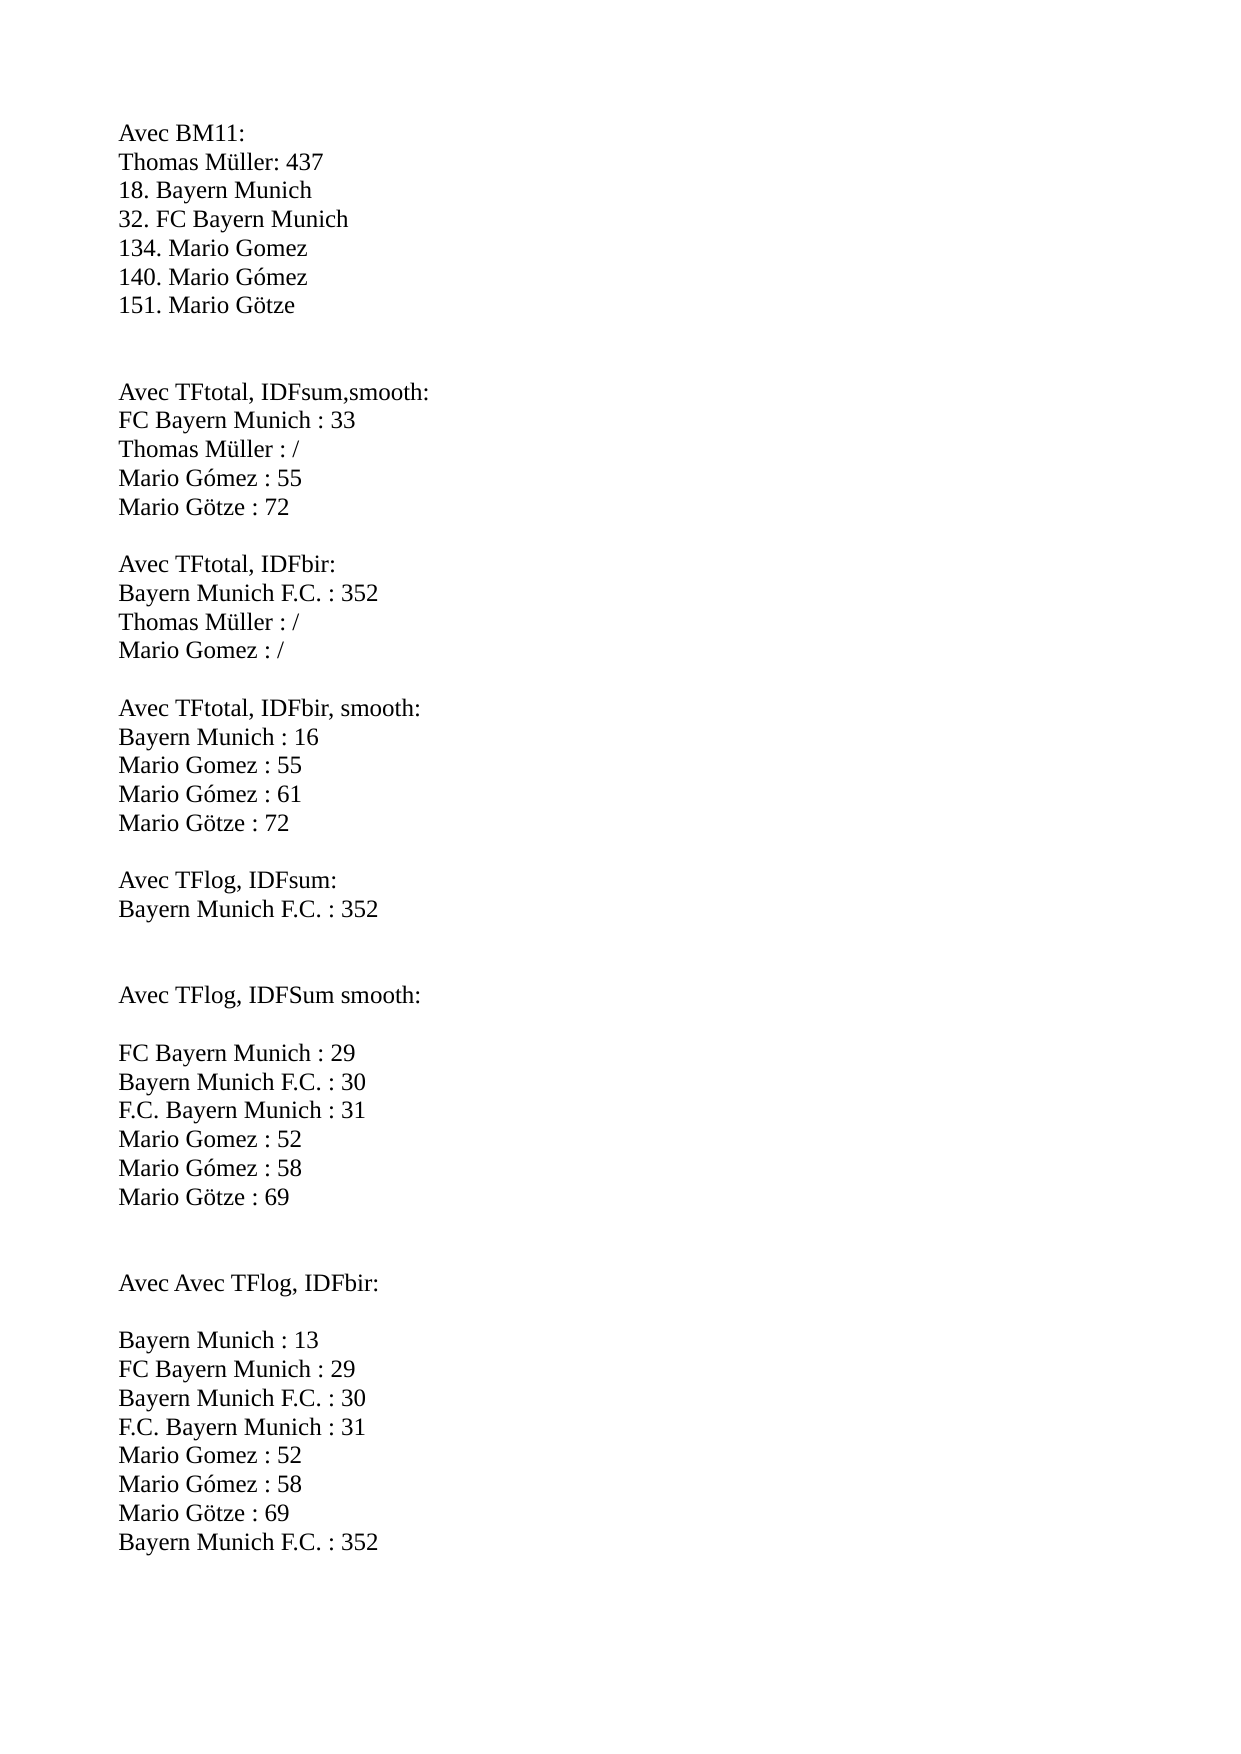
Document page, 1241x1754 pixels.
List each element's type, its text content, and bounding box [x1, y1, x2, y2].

text Avec BM11: [118, 118, 1122, 147]
text FC Bayern Munich : 29 [118, 1038, 1122, 1067]
text FC Bayern Munich : 33 [118, 406, 1122, 434]
text Mario Gomez : 52 [118, 1441, 1122, 1469]
text Bayern Munich : 16 [118, 722, 1122, 751]
text 140. Mario Gómez [118, 262, 1122, 291]
text Mario Götze : 72 [118, 808, 1122, 837]
text Thomas Müller : / [118, 434, 1122, 463]
text Avec TFtotal, IDFbir: [118, 549, 1122, 578]
text Mario Gómez : 55 [118, 463, 1122, 492]
text Mario Gómez : 58 [118, 1469, 1122, 1498]
text 134. Mario Gomez [118, 233, 1122, 262]
text Thomas Müller: 437 [118, 147, 1122, 176]
text Avec TFtotal, IDFsum,smooth: [118, 377, 1122, 406]
text Mario Gomez : / [118, 636, 1122, 664]
text Avec TFtotal, IDFbir, smooth: [118, 693, 1122, 722]
text 151. Mario Götze [118, 291, 1122, 319]
text Bayern Munich F.C. : 352 [118, 1527, 1122, 1556]
text Bayern Munich : 13 [118, 1326, 1122, 1354]
text F.C. Bayern Munich : 31 [118, 1412, 1122, 1441]
text F.C. Bayern Munich : 31 [118, 1096, 1122, 1124]
text Bayern Munich F.C. : 30 [118, 1067, 1122, 1096]
text Bayern Munich F.C. : 30 [118, 1383, 1122, 1412]
text Avec TFlog, IDFsum: [118, 866, 1122, 894]
text Thomas Müller : / [118, 607, 1122, 636]
text Mario Gomez : 52 [118, 1124, 1122, 1153]
text Avec TFlog, IDFSum smooth: [118, 981, 1122, 1009]
text 18. Bayern Munich [118, 176, 1122, 204]
text FC Bayern Munich : 29 [118, 1354, 1122, 1383]
text Bayern Munich F.C. : 352 [118, 578, 1122, 607]
text Mario Götze : 69 [118, 1182, 1122, 1211]
text 32. FC Bayern Munich [118, 204, 1122, 233]
text Mario Gómez : 58 [118, 1153, 1122, 1182]
text Bayern Munich F.C. : 352 [118, 894, 1122, 923]
text Mario Götze : 72 [118, 492, 1122, 521]
text Mario Gómez : 61 [118, 779, 1122, 808]
text Mario Gomez : 55 [118, 751, 1122, 779]
text Avec Avec TFlog, IDFbir: [118, 1268, 1122, 1297]
text Mario Götze : 69 [118, 1498, 1122, 1527]
